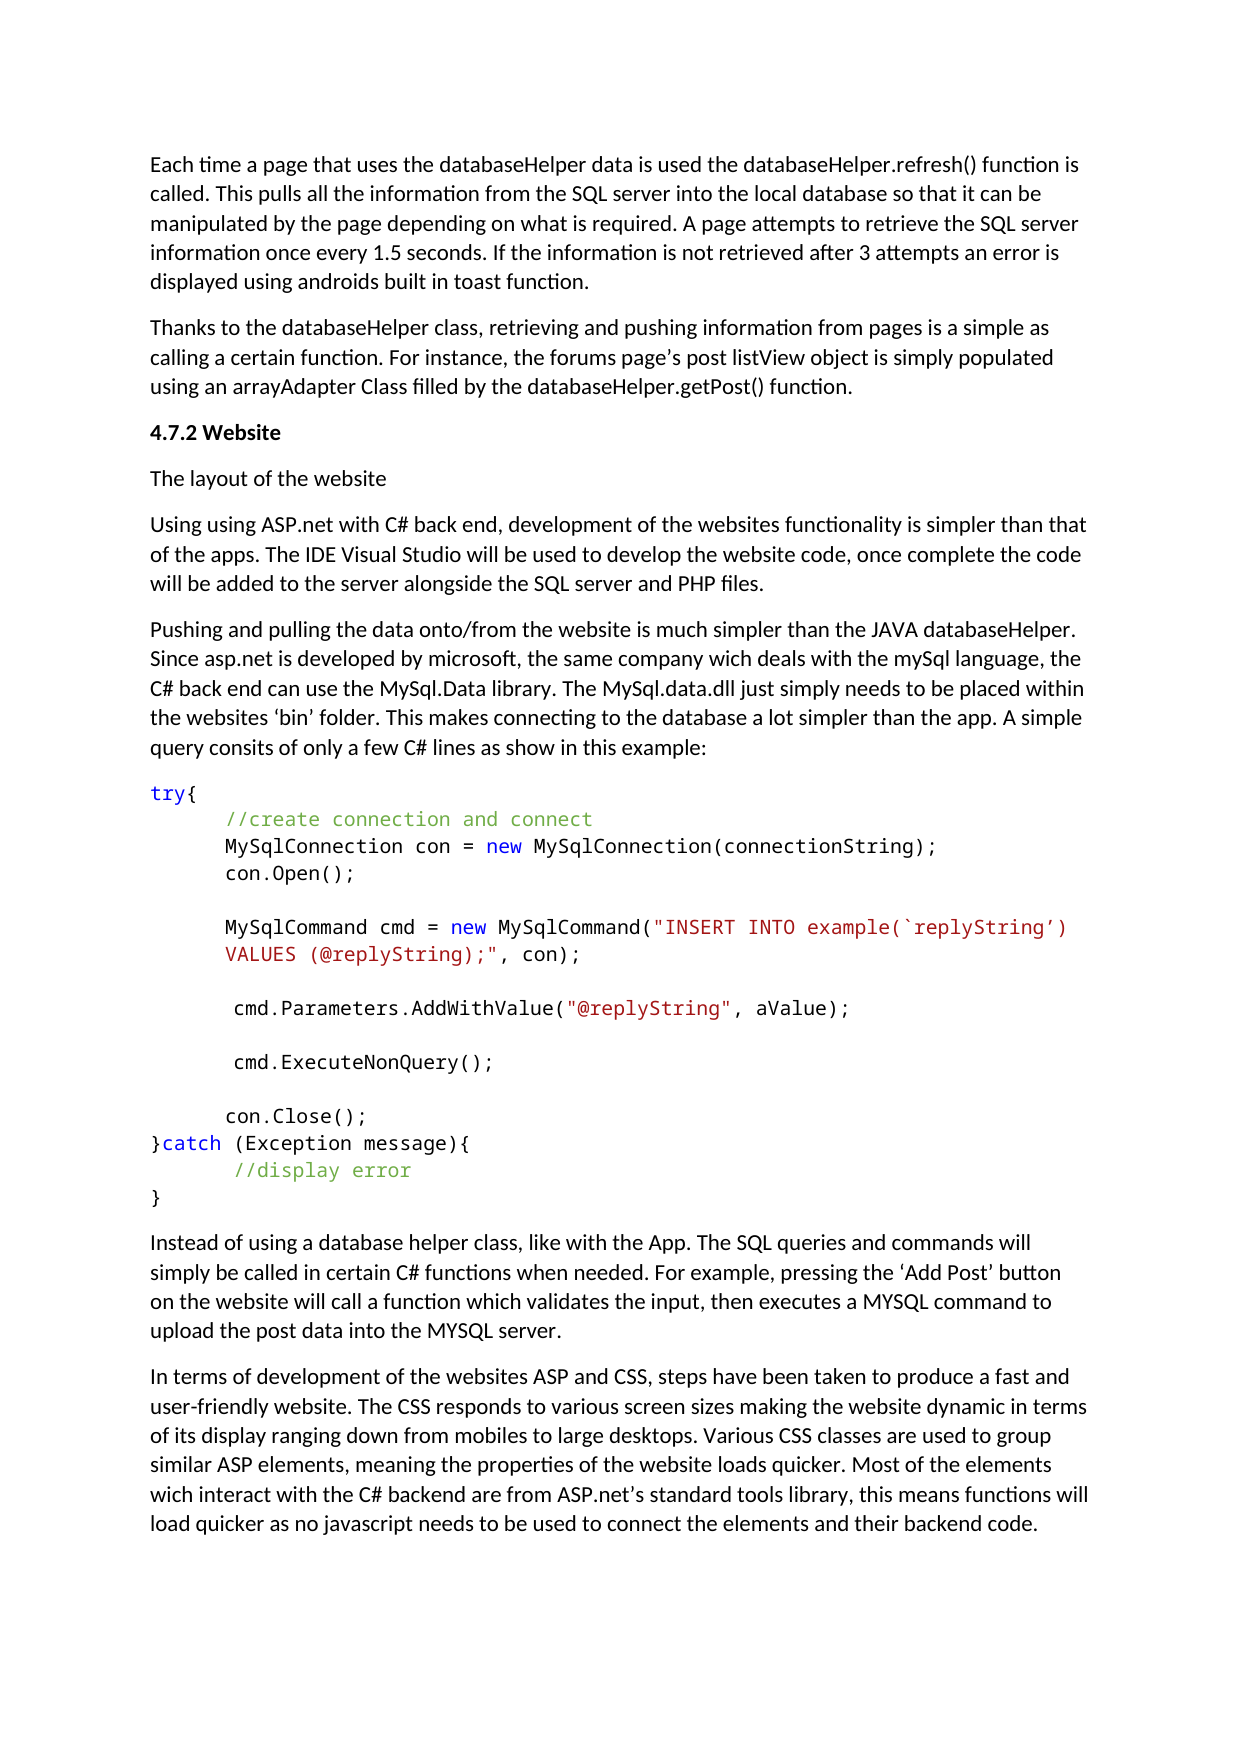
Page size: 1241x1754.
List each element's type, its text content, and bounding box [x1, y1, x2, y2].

text try{ [150, 779, 1090, 806]
text Instead of using a database helper class, like with the App. The SQL queries and commands will simply be called in certain C# functions when needed. For example, pressing the ‘Add Post’ button on the website will call a function which validates the input, then executes a MYSQL command to upload the post data into the MYSQL server. [150, 1228, 1090, 1344]
text Using using ASP.net with C# back end, development of the websites functionality is simpler than that of the apps. The IDE Visual Studio will be used to develop the website code, once complete the code will be added to the server alongside the SQL server and PHP files. [150, 510, 1090, 597]
text 4.7.2 Website [150, 418, 1090, 446]
text In terms of development of the websites ASP and CSS, steps have been taken to produce a fast and user-friendly website. The CSS responds to various screen sizes making the website dynamic in terms of its display ranging down from mobiles to large desktops. Various CSS classes are used to group similar ASP elements, meaning the properties of the website loads quicker. Most of the elements wich interact with the C# backend are from ASP.net’s standard tools library, this means functions will load quicker as no javascript needs to be used to connect the elements and their backend code. [150, 1362, 1090, 1537]
text cmd.ExecuteNonQuery(); [150, 1048, 1090, 1076]
text MySqlCommand cmd = new MySqlCommand("INSERT INTO example(`replyString’) VALUES (@replyString);", con); [225, 914, 1090, 968]
text MySqlConnection con = new MySqlConnection(connectionString); [150, 833, 1090, 860]
text con.Close(); [150, 1102, 1090, 1129]
text }catch (Exception message){ [150, 1129, 1090, 1156]
text } [150, 1183, 1090, 1210]
text //create connection and connect [150, 806, 1090, 833]
text cmd.Parameters.AddWithValue("@replyString", aValue); [150, 994, 1090, 1022]
text Thanks to the databaseHelper class, retrieving and pushing information from pages is a simple as calling a certain function. For instance, the forums page’s post listView object is simply populated using an arrayAdapter Class filled by the databaseHelper.getPost() function. [150, 313, 1090, 400]
text con.Open(); [150, 860, 1090, 887]
text Pushing and pulling the data onto/from the website is much simpler than the JAVA databaseHelper. Since asp.net is developed by microsoft, the same company wich deals with the mySql language, the C# back end can use the MySql.Data library. The MySql.data.dll just simply needs to be placed within the websites ‘bin’ folder. This makes connecting to the database a lot simpler than the app. A simple query consits of only a few C# lines as show in this example: [150, 615, 1090, 761]
text The layout of the website [150, 464, 1090, 492]
text Each time a page that uses the databaseHelper data is used the databaseHelper.refresh() function is called. This pulls all the information from the SQL server into the local database so that it can be manipulated by the page depending on what is required. A page attempts to retrieve the SQL server information once every 1.5 seconds. If the information is not retrieved after 3 attempts an error is displayed using androids built in toast function. [150, 150, 1090, 296]
text //display error [150, 1156, 1090, 1183]
